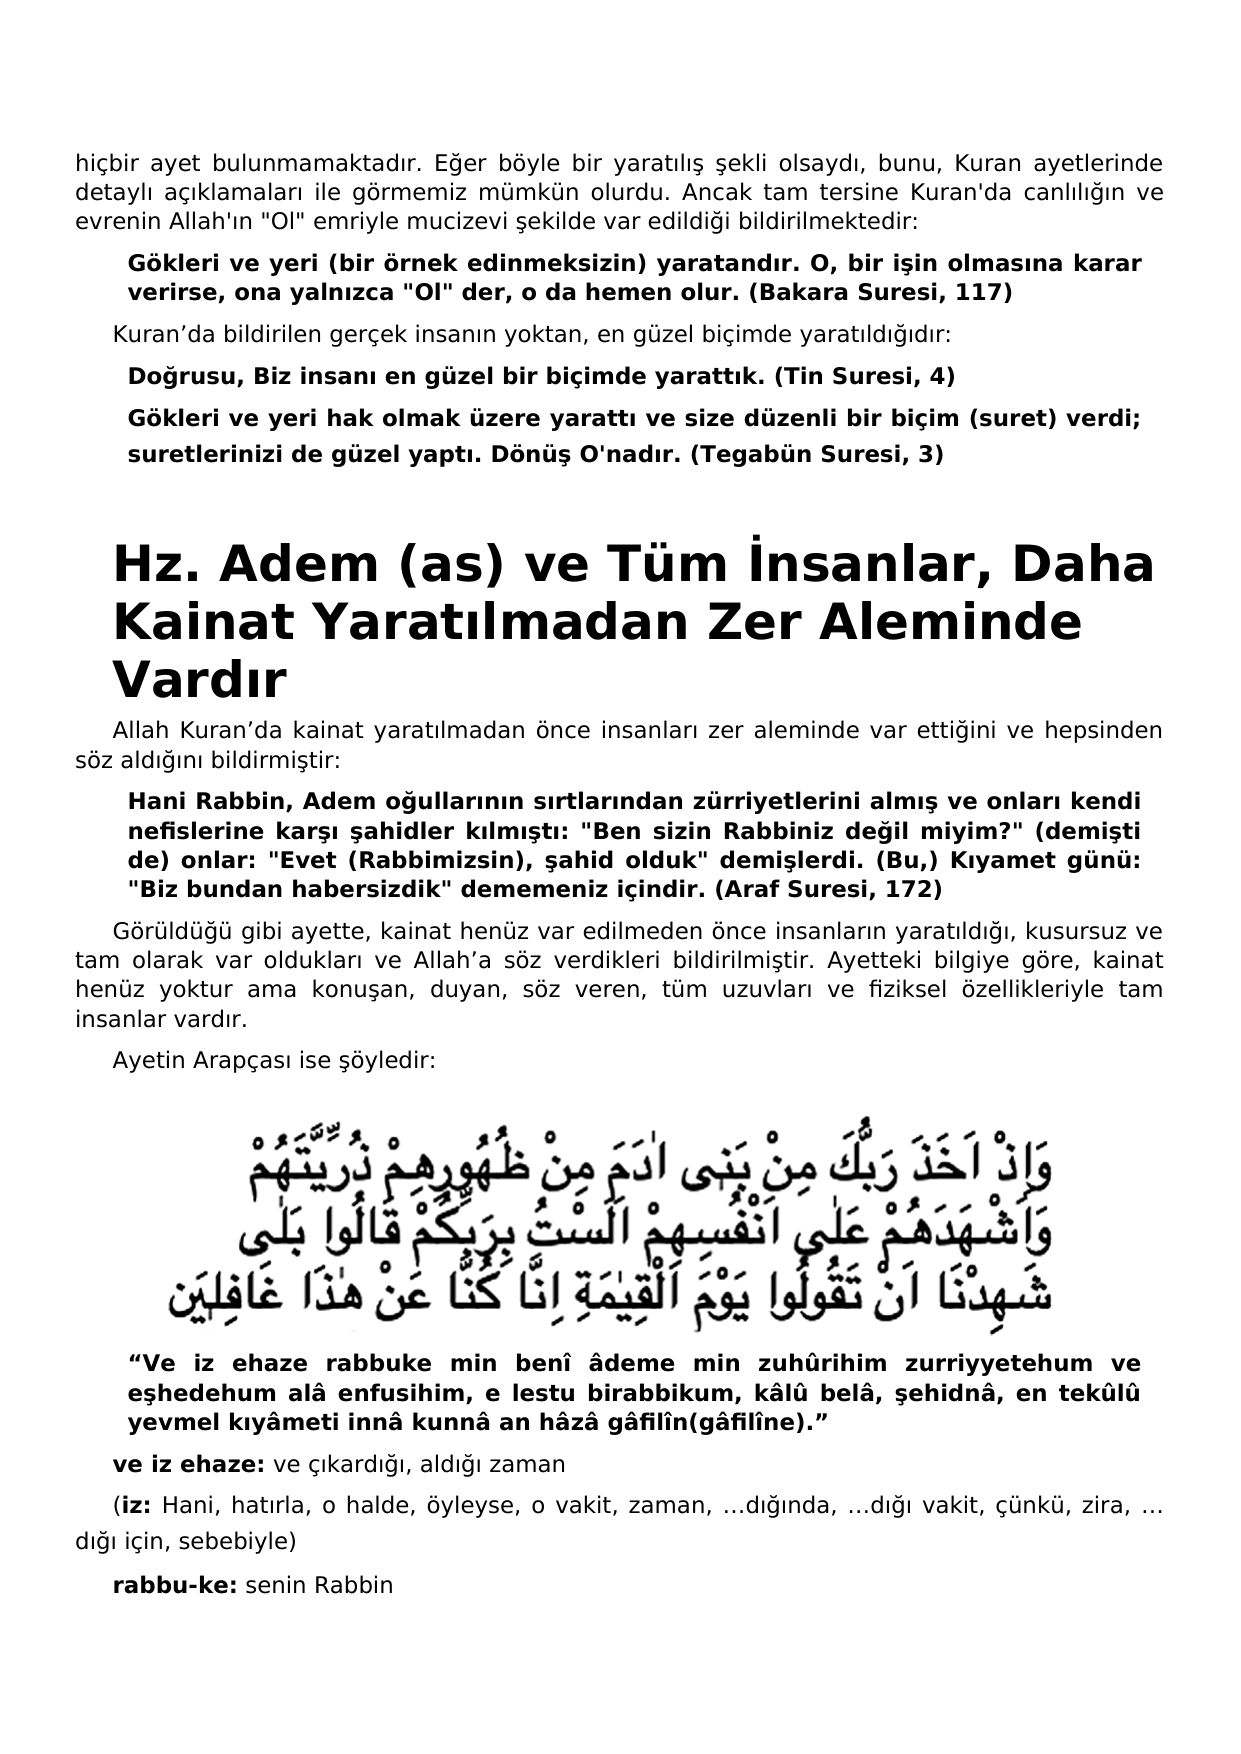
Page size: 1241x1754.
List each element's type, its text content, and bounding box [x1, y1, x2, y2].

text (iz: Hani, hatırla, o halde, öyleyse, o vakit, zaman, …dığında, …dığı vakit, çünkü, zira, …dığı için, sebebiyle) [75, 1493, 1165, 1557]
picture [112, 1089, 1126, 1336]
text Gökleri ve yeri hak olmak üzere yarattı ve size düzenli bir biçim (suret) verdi; suretlerinizi de güzel yaptı. Dönüş O'nadır. (Tegabün Suresi, 3) [127, 405, 1143, 469]
text Doğrusu, Biz insanı en güzel bir biçimde yarattık. (Tin Suresi, 4) [127, 363, 1143, 390]
text ve iz ehaze: ve çıkardığı, aldığı zaman [75, 1451, 1165, 1477]
text Görüldüğü gibi ayette, kainat henüz var edilmeden önce insanların yaratıldığı, kusursuz ve tam olarak var oldukları ve Allah’a söz verdikleri bildirilmiştir. Ayetteki bilgiye göre, kainat henüz yoktur ama konuşan, duyan, söz veren, tüm uzuvları ve fiziksel özellikleriyle tam insanlar vardır. [75, 918, 1165, 1033]
text Allah Kuran’da kainat yaratılmadan önce insanları zer aleminde var ettiğini ve hepsinden söz aldığını bildirmiştir: [75, 717, 1165, 773]
text “Ve iz ehaze rabbuke min benî âdeme min zuhûrihim zurriyyetehum ve eşhedehum alâ enfusihim, e lestu birabbikum, kâlû belâ, şehidnâ, en tekûlû yevmel kıyâmeti innâ kunnâ an hâzâ gâfilîn(gâfilîne).” [127, 1351, 1143, 1436]
text Ayetin Arapçası ise şöyledir: [75, 1048, 1165, 1074]
text rabbu-ke: senin Rabbin [75, 1572, 1165, 1599]
text hiçbir ayet bulunmamaktadır. Eğer böyle bir yaratılış şekli olsaydı, bunu, Kuran ayetlerinde detaylı açıklamaları ile görmemiz mümkün olurdu. Ancak tam tersine Kuran'da canlılığın ve evrenin Allah'ın "Ol" emriyle mucizevi şekilde var edildiği bildirilmektedir: [75, 150, 1165, 235]
text Kuran’da bildirilen gerçek insanın yoktan, en güzel biçimde yaratıldığıdır: [75, 321, 1165, 348]
text Hani Rabbin, Adem oğullarının sırtlarından zürriyetlerini almış ve onları kendi nefislerine karşı şahidler kılmıştı: "Ben sizin Rabbiniz değil miyim?" (demişti de) onlar: "Evet (Rabbimizsin), şahid olduk" demişlerdi. (Bu,) Kıyamet günü: "Biz bundan habersizdik" dememeniz içindir. (Araf Suresi, 172) [127, 788, 1143, 903]
text Gökleri ve yeri (bir örnek edinmeksizin) yaratandır. O, bir işin olmasına karar verirse, ona yalnızca "Ol" der, o da hemen olur. (Bakara Suresi, 117) [127, 250, 1143, 306]
subtitle Hz. Adem (as) ve Tüm İnsanlar, Daha Kainat Yaratılmadan Zer Aleminde Vardır [112, 534, 1165, 709]
